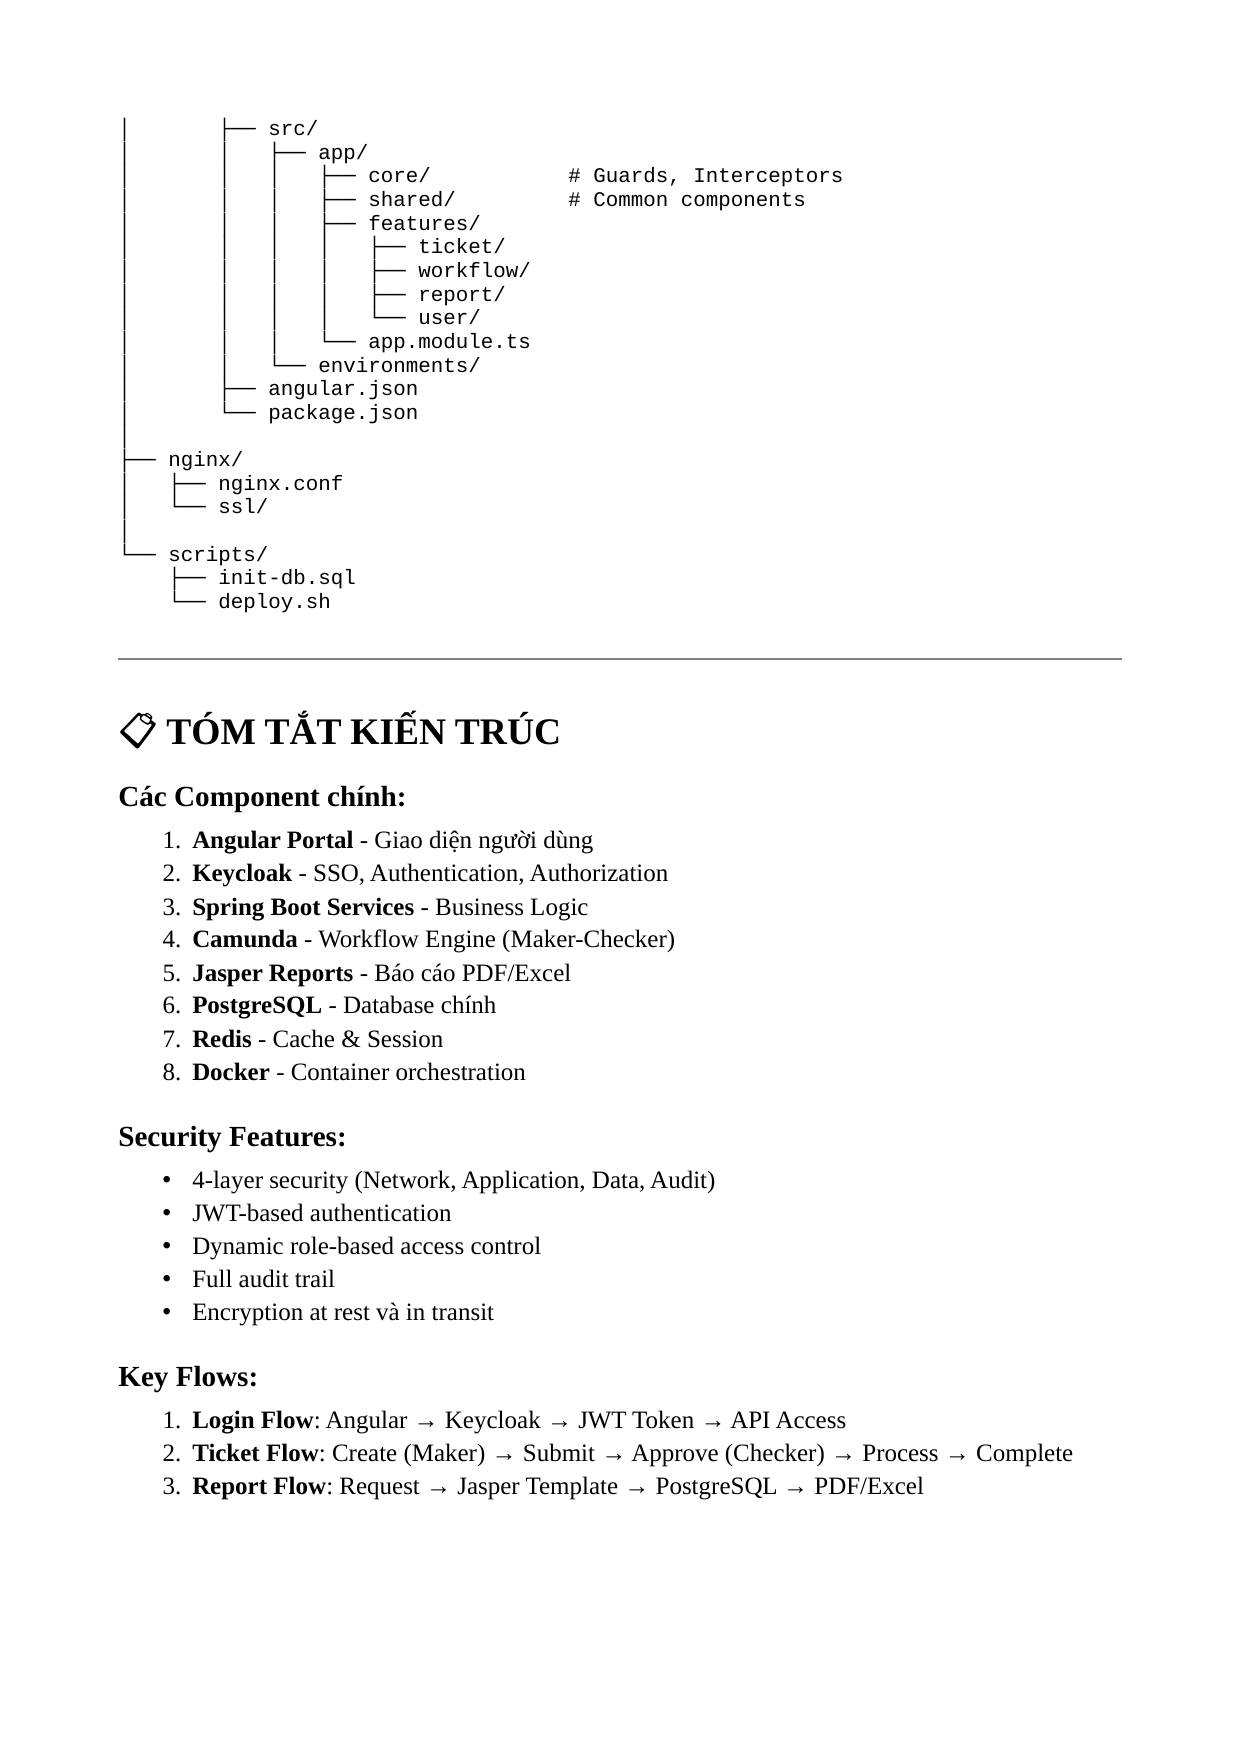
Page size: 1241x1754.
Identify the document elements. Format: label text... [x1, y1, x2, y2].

list Report Flow: Request → Jasper Template → PostgreSQL → PDF/Excel [162, 1471, 1122, 1500]
text ├── nginx/ [118, 449, 1122, 473]
text │ └── package.json [125, 402, 1122, 426]
list Spring Boot Services - Business Logic [162, 892, 1122, 920]
subtitle 📋 TÓM TẮT KIẾN TRÚC [118, 709, 1122, 752]
text │ [118, 426, 1122, 449]
list JWT-based authentication [162, 1198, 1122, 1227]
text │ │ ├── app/ [225, 142, 274, 165]
text │ │ ├── app/ [125, 142, 224, 165]
text │ │ │ │ ├── report/ [325, 284, 374, 307]
text │ ├── src/ [118, 118, 1122, 142]
text ├── init-db.sql [118, 567, 1122, 591]
list Jasper Reports - Báo cáo PDF/Excel [162, 958, 1122, 986]
list Redis - Cache & Session [162, 1024, 1122, 1052]
list Angular Portal - Giao diện người dùng [162, 826, 1122, 854]
text │ │ │ ├── shared/ # Common components [118, 189, 1122, 213]
subtitle Key Flows: [118, 1359, 1122, 1393]
list Docker - Container orchestration [162, 1057, 1122, 1085]
list Ticket Flow: Create (Maker) → Submit → Approve (Checker) → Process → Complete [162, 1438, 1122, 1467]
text │ │ │ │ ├── report/ [225, 284, 274, 307]
text │ │ ├── app/ [275, 142, 1122, 165]
list Full audit trail [162, 1264, 1122, 1293]
text └── scripts/ [118, 544, 1122, 567]
list PostgreSQL - Database chính [162, 991, 1122, 1019]
text │ │ │ │ ├── report/ [275, 284, 324, 307]
text │ │ │ ├── core/ # Guards, Interceptors [118, 165, 1122, 189]
list 4-layer security (Network, Application, Data, Audit) [162, 1165, 1122, 1194]
subtitle Các Component chính: [118, 779, 1122, 813]
text │ [118, 520, 1122, 544]
text │ │ │ └── app.module.ts [275, 331, 1122, 354]
text │ ├── nginx.conf [125, 473, 174, 496]
list Camunda - Workflow Engine (Maker-Checker) [162, 924, 1122, 953]
text │ └── ssl/ [118, 496, 1122, 520]
text │ │ └── environments/ [118, 354, 1122, 378]
subtitle Security Features: [118, 1119, 1122, 1152]
text │ │ │ ├── features/ [275, 213, 324, 236]
list Encryption at rest và in transit [162, 1297, 1122, 1326]
text │ │ │ │ └── user/ [118, 307, 1122, 331]
text │ │ │ ├── features/ [325, 213, 1122, 236]
text │ │ │ │ ├── workflow/ [118, 260, 1122, 284]
text └── deploy.sh [118, 591, 1122, 615]
list Dynamic role-based access control [162, 1231, 1122, 1260]
text │ │ │ │ ├── report/ [125, 284, 224, 307]
text │ │ │ └── app.module.ts [225, 331, 274, 354]
list Login Flow: Angular → Keycloak → JWT Token → API Access [162, 1405, 1122, 1434]
text │ │ │ └── app.module.ts [125, 331, 224, 354]
text │ ├── angular.json [118, 378, 1122, 402]
text │ │ │ │ ├── report/ [375, 284, 1122, 307]
text │ ├── nginx.conf [175, 473, 1122, 496]
text │ │ │ │ ├── ticket/ [118, 236, 1122, 260]
text │ │ │ ├── features/ [125, 213, 224, 236]
text │ │ │ ├── features/ [225, 213, 274, 236]
list Keycloak - SSO, Authentication, Authorization [162, 858, 1122, 887]
